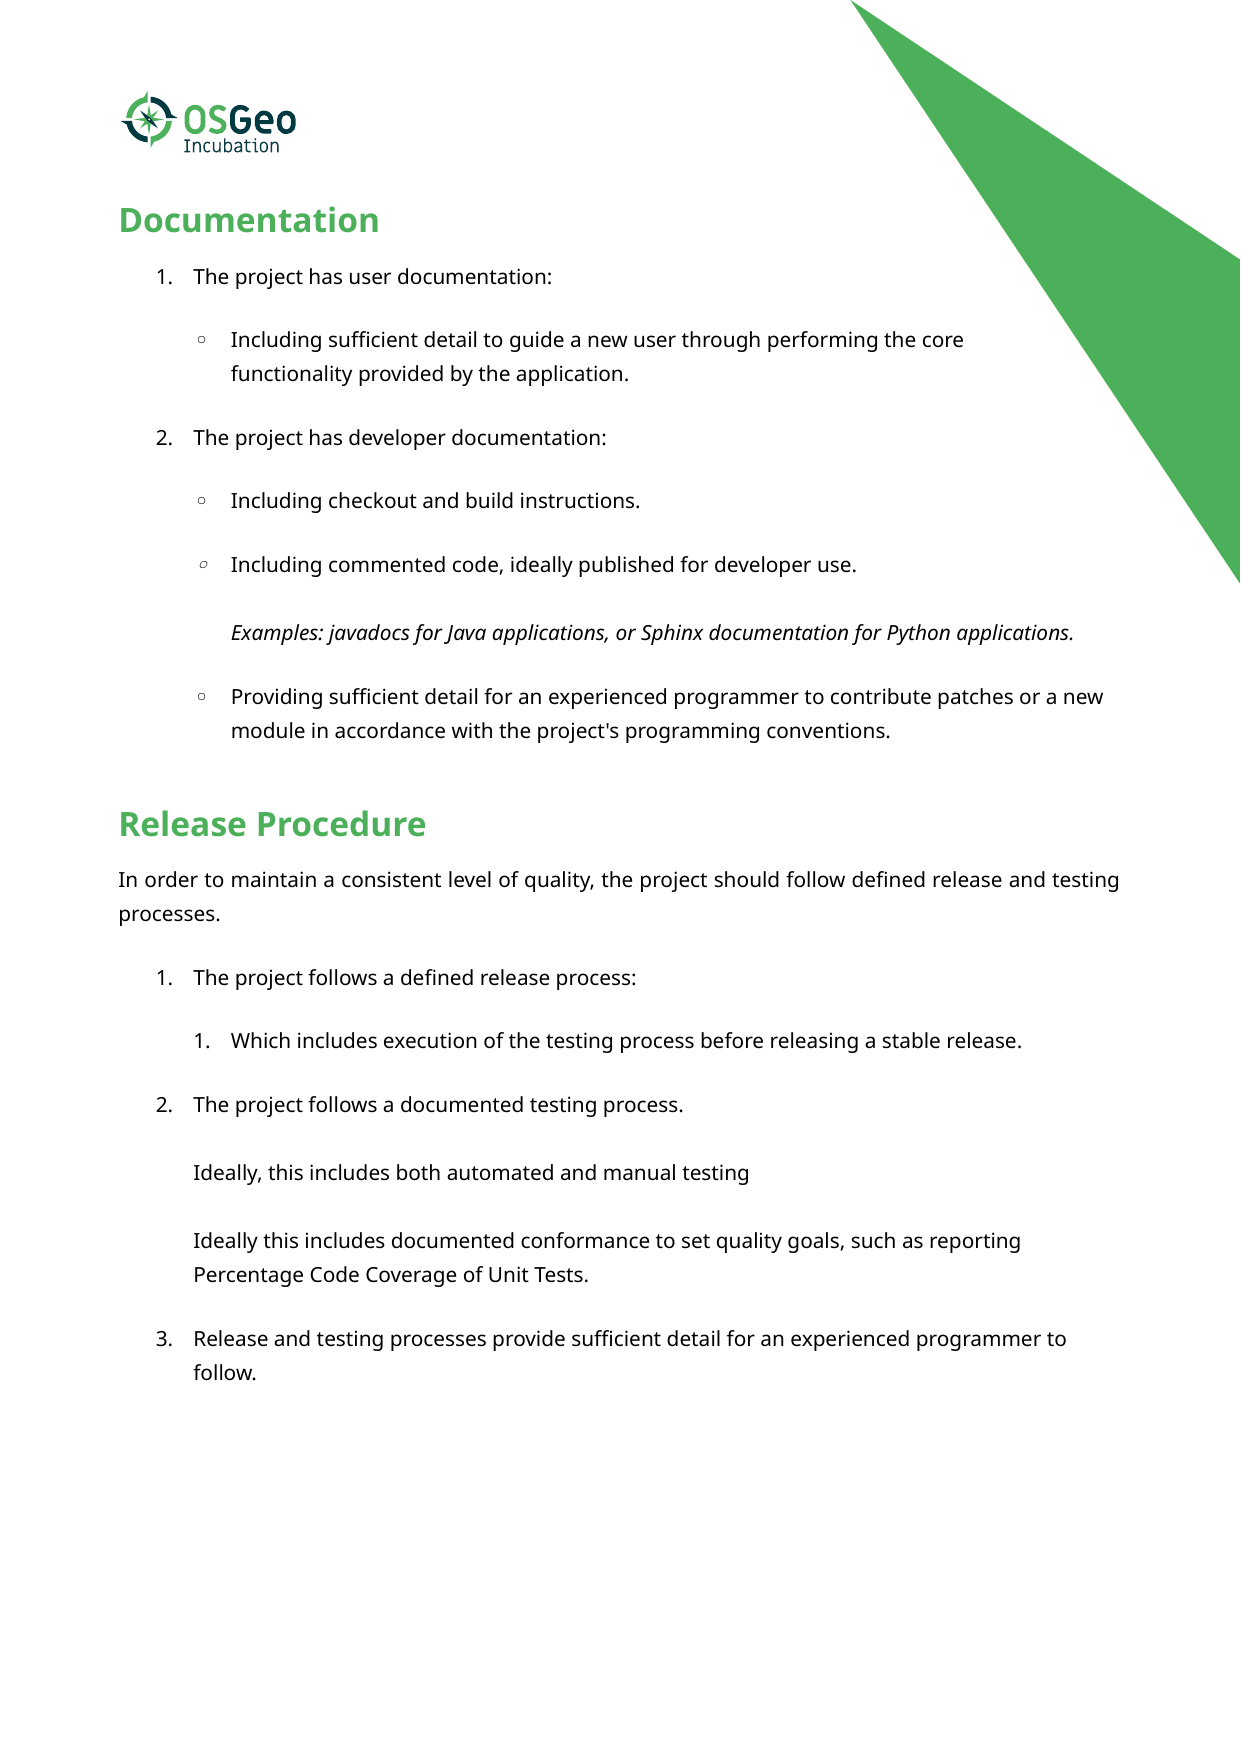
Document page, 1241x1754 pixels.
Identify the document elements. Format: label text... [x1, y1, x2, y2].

subtitle Documentation [118, 197, 1011, 243]
list The project has developer documentation: [156, 423, 1122, 451]
list Including commented code, ideally published for developer use. Examples: javadocs for Java applications, or Sphinx documentation for Python applications. [193, 550, 1122, 647]
list Including sufficient detail to guide a new user through performing the core functionality provided by the application. [193, 325, 1108, 388]
list Providing sufficient detail for an experienced programmer to contribute patches or a new module in accordance with the project's programming conventions. [193, 682, 1122, 744]
text In order to maintain a consistent level of quality, the project should follow defined release and testing processes. [118, 865, 1122, 928]
list The project follows a documented testing process. Ideally, this includes both automated and manual testing Ideally this includes documented conformance to set quality goals, such as reporting Percentage Code Coverage of Unit Tests. [156, 1090, 1122, 1289]
list Which includes execution of the testing process before releasing a stable release. [193, 1026, 1122, 1055]
list The project follows a defined release process: [156, 963, 1122, 991]
list The project has user documentation: [156, 262, 1043, 290]
subtitle Release Procedure [118, 800, 1122, 846]
list Release and testing processes provide sufficient detail for an experienced programmer to follow. [156, 1324, 1122, 1386]
list Including checkout and build instructions. [193, 487, 1122, 515]
